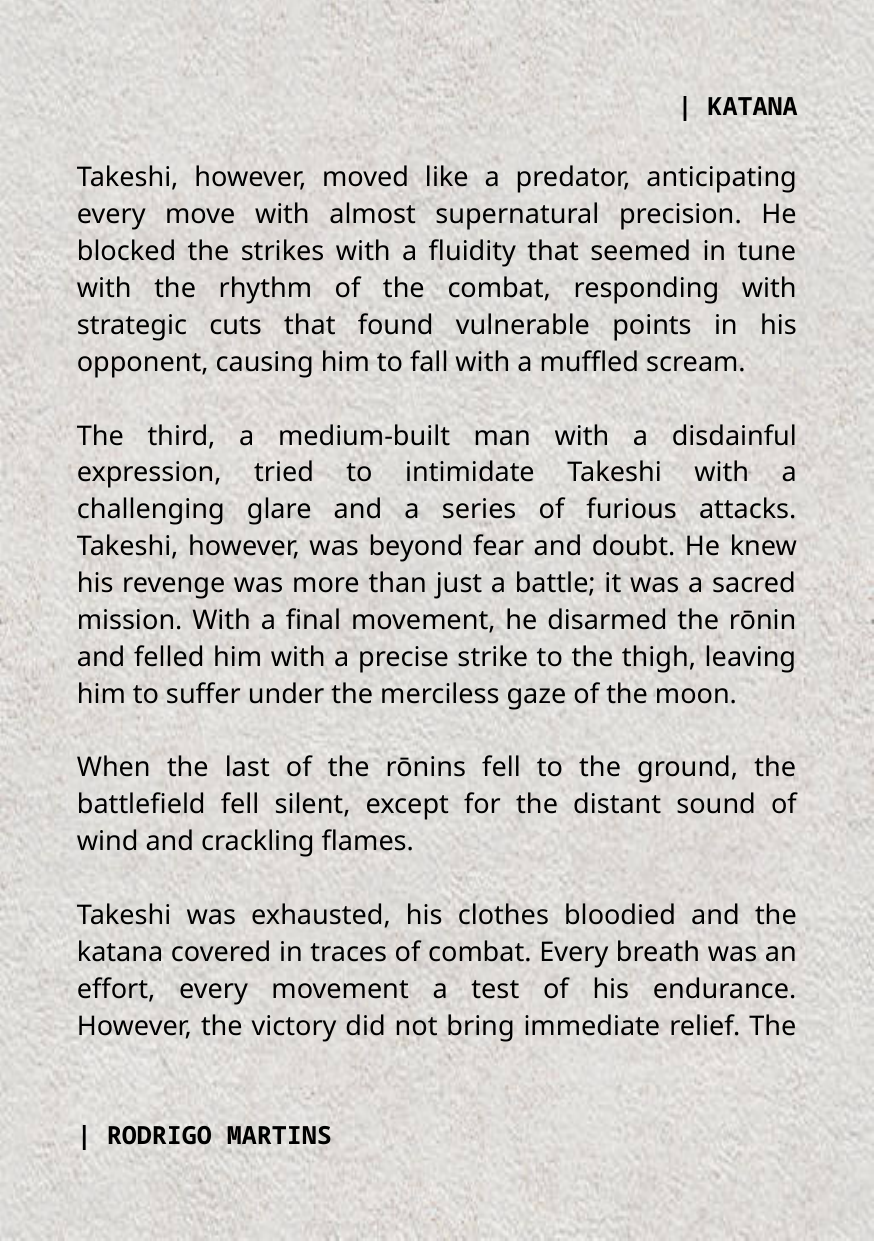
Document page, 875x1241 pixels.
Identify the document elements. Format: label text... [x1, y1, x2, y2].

text When the last of the rōnins fell to the ground, the battlefield fell silent, except for the distant sound of wind and crackling flames. [74, 748, 800, 858]
text Takeshi, however, moved like a predator, anticipating every move with almost supernatural precision. He blocked the strikes with a fluidity that seemed in tune with the rhythm of the combat, responding with strategic cuts that found vulnerable points in his opponent, causing him to fall with a muffled scream. [74, 155, 800, 379]
text The third, a medium-built man with a disdainful expression, tried to intimidate Takeshi with a challenging glare and a series of furious attacks. Takeshi, however, was beyond fear and doubt. He knew his revenge was more than just a battle; it was a sacred mission. With a final movement, he disarmed the rōnin and felled him with a precise strike to the thigh, leaving him to suffer under the merciless gaze of the moon. [74, 416, 800, 711]
text Takeshi was exhausted, his clothes bloodied and the katana covered in traces of combat. Every breath was an effort, every movement a test of his endurance. However, the victory did not bring immediate relief. The [74, 895, 800, 1046]
picture [0, 0, 874, 1241]
